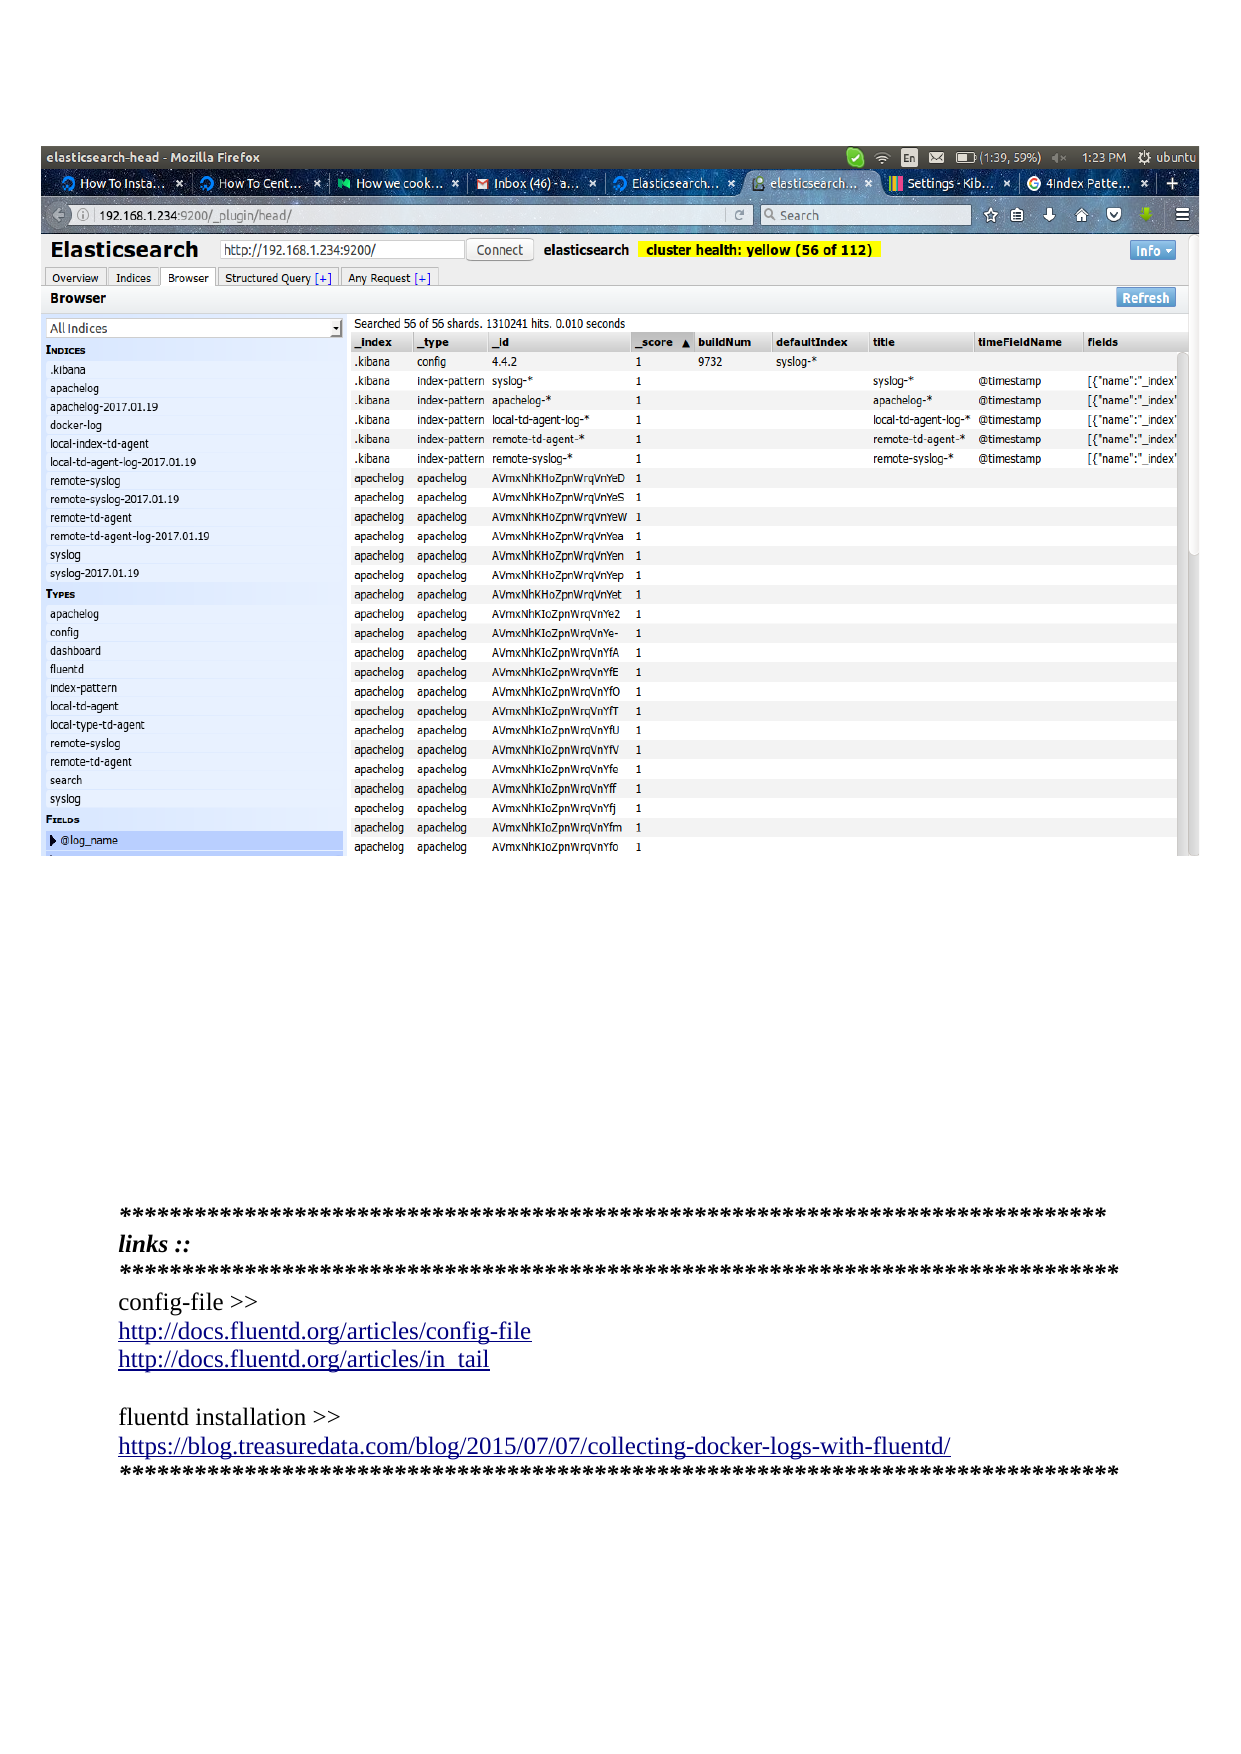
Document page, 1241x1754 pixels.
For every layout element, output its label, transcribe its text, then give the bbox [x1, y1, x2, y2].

text http://docs.fluentd.org/articles/config-file [118, 1316, 1122, 1344]
text config-file >> [118, 1287, 1122, 1316]
text http://docs.fluentd.org/articles/in_tail [118, 1344, 1122, 1373]
text https://blog.treasuredata.com/blog/2015/07/07/collecting-docker-logs-with-fluentd/ [118, 1431, 1122, 1459]
text links :: [118, 1229, 1122, 1258]
text fluentd installation >> [118, 1402, 1122, 1431]
text ******************************************************************************* [118, 1201, 1122, 1229]
text ******************************************************************************** [118, 1258, 1122, 1287]
text ******************************************************************************** [118, 1459, 1122, 1488]
picture [41, 146, 1200, 856]
